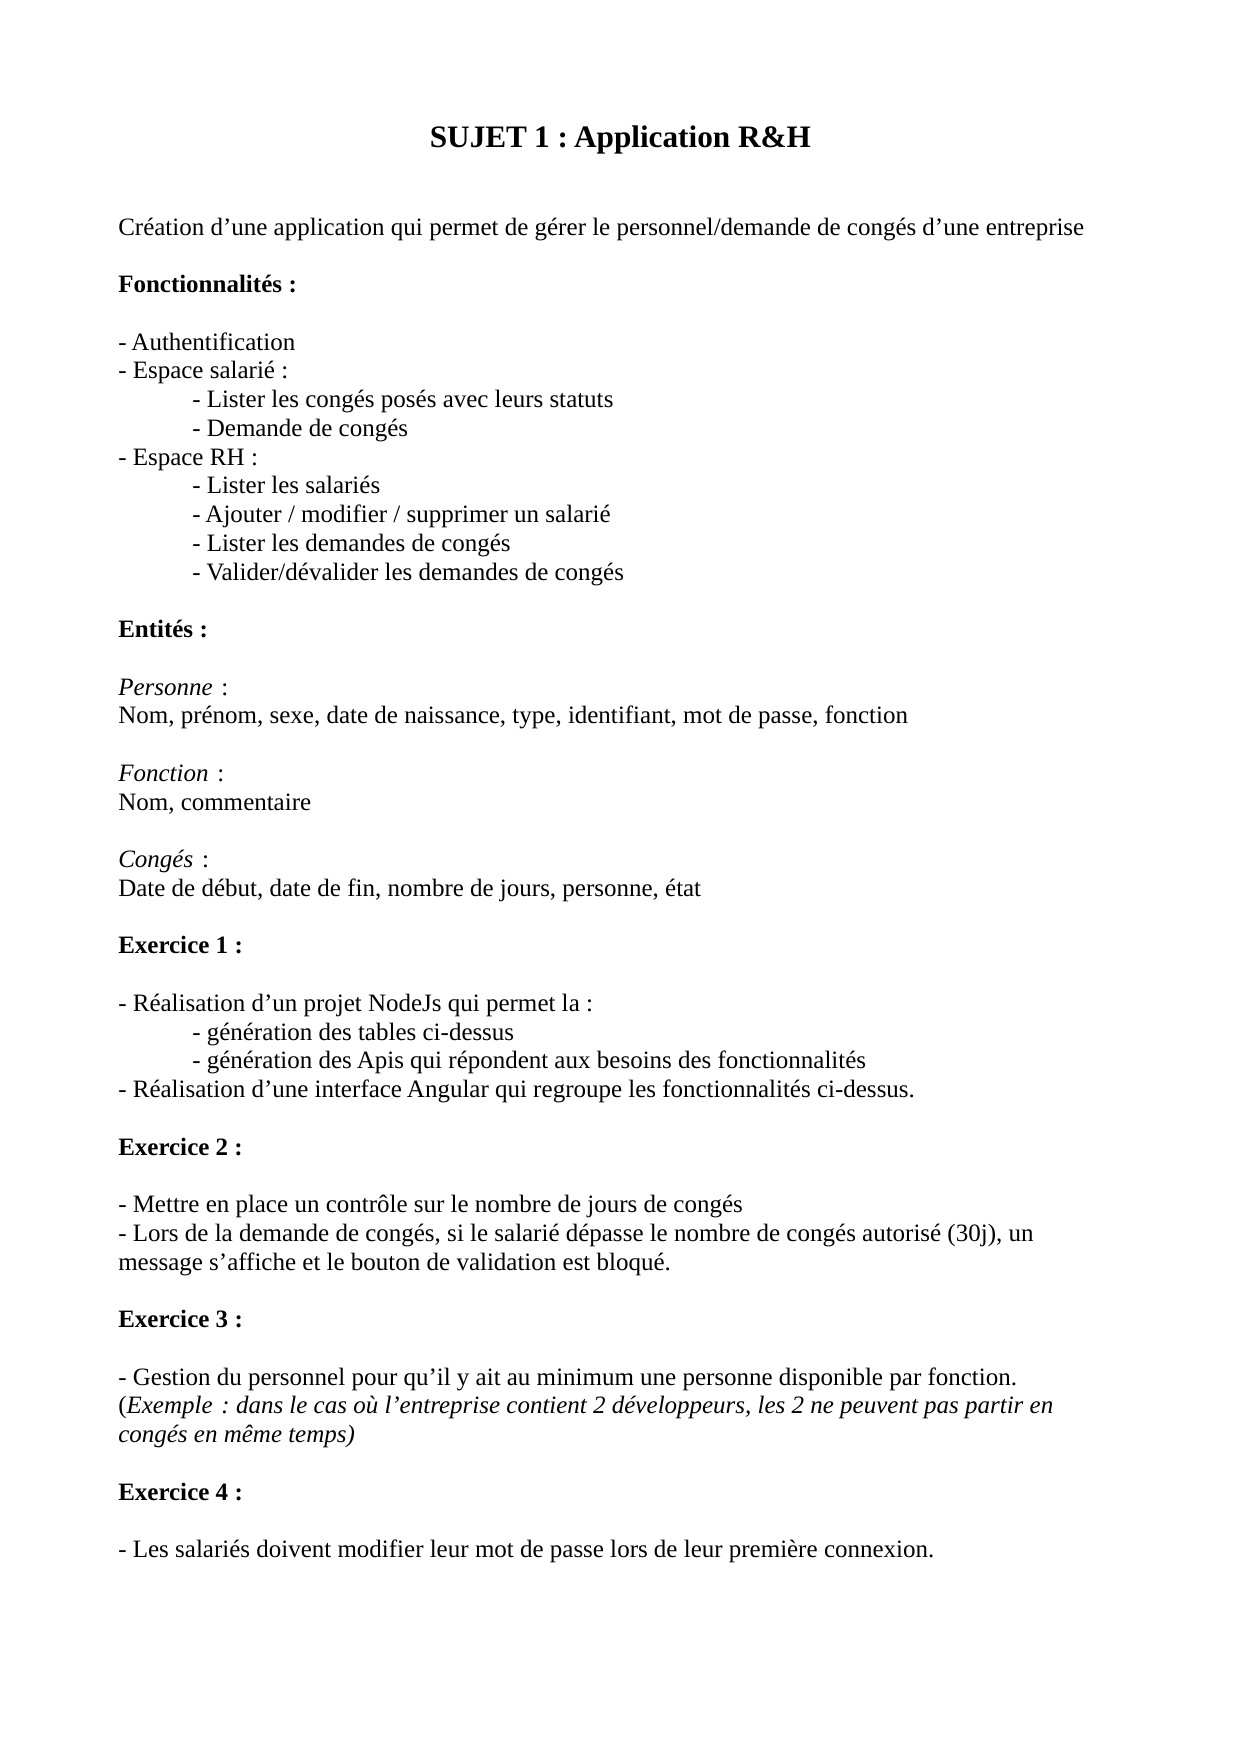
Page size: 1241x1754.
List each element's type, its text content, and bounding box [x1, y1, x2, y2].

text Exercice 3 : [118, 1304, 1122, 1333]
text - Espace salarié : [118, 355, 1122, 384]
text - Authentification [118, 327, 1122, 355]
text Date de début, date de fin, nombre de jours, personne, état [118, 873, 1122, 902]
text - Ajouter / modifier / supprimer un salarié [118, 499, 1122, 528]
text Entités : [118, 614, 1122, 643]
text Fonction : [118, 758, 1122, 787]
text (Exemple : dans le cas où l’entreprise contient 2 développeurs, les 2 ne peuvent pas partir en congés en même temps) [118, 1390, 1122, 1448]
text Exercice 4 : [118, 1477, 1122, 1505]
text - Lister les salariés [118, 470, 1122, 499]
text Congés : [118, 844, 1122, 873]
text Fonctionnalités : [118, 269, 1122, 298]
text Exercice 1 : [118, 930, 1122, 959]
text - Demande de congés [118, 413, 1122, 442]
text - Réalisation d’un projet NodeJs qui permet la : [118, 988, 1122, 1017]
text Personne : [118, 672, 1122, 700]
text - Lister les congés posés avec leurs statuts [118, 384, 1122, 413]
text - Lister les demandes de congés [118, 528, 1122, 557]
text Exercice 2 : [118, 1132, 1122, 1160]
text - Mettre en place un contrôle sur le nombre de jours de congés [118, 1189, 1122, 1218]
text - génération des tables ci-dessus [118, 1017, 1122, 1045]
text SUJET 1 : Application R&H [118, 118, 1122, 154]
text - Espace RH : [118, 442, 1122, 470]
text - Réalisation d’une interface Angular qui regroupe les fonctionnalités ci-dessus. [118, 1074, 1122, 1103]
text - Valider/dévalider les demandes de congés [118, 557, 1122, 585]
text - Les salariés doivent modifier leur mot de passe lors de leur première connexion. [118, 1534, 1122, 1563]
text Nom, commentaire [118, 787, 1122, 815]
text - Gestion du personnel pour qu’il y ait au minimum une personne disponible par fonction. [118, 1362, 1122, 1390]
text - Lors de la demande de congés, si le salarié dépasse le nombre de congés autorisé (30j), un message s’affiche et le bouton de validation est bloqué. [118, 1218, 1122, 1275]
text Création d’une application qui permet de gérer le personnel/demande de congés d’une entreprise [118, 212, 1122, 240]
text - génération des Apis qui répondent aux besoins des fonctionnalités [118, 1045, 1122, 1074]
text Nom, prénom, sexe, date de naissance, type, identifiant, mot de passe, fonction [118, 700, 1122, 729]
